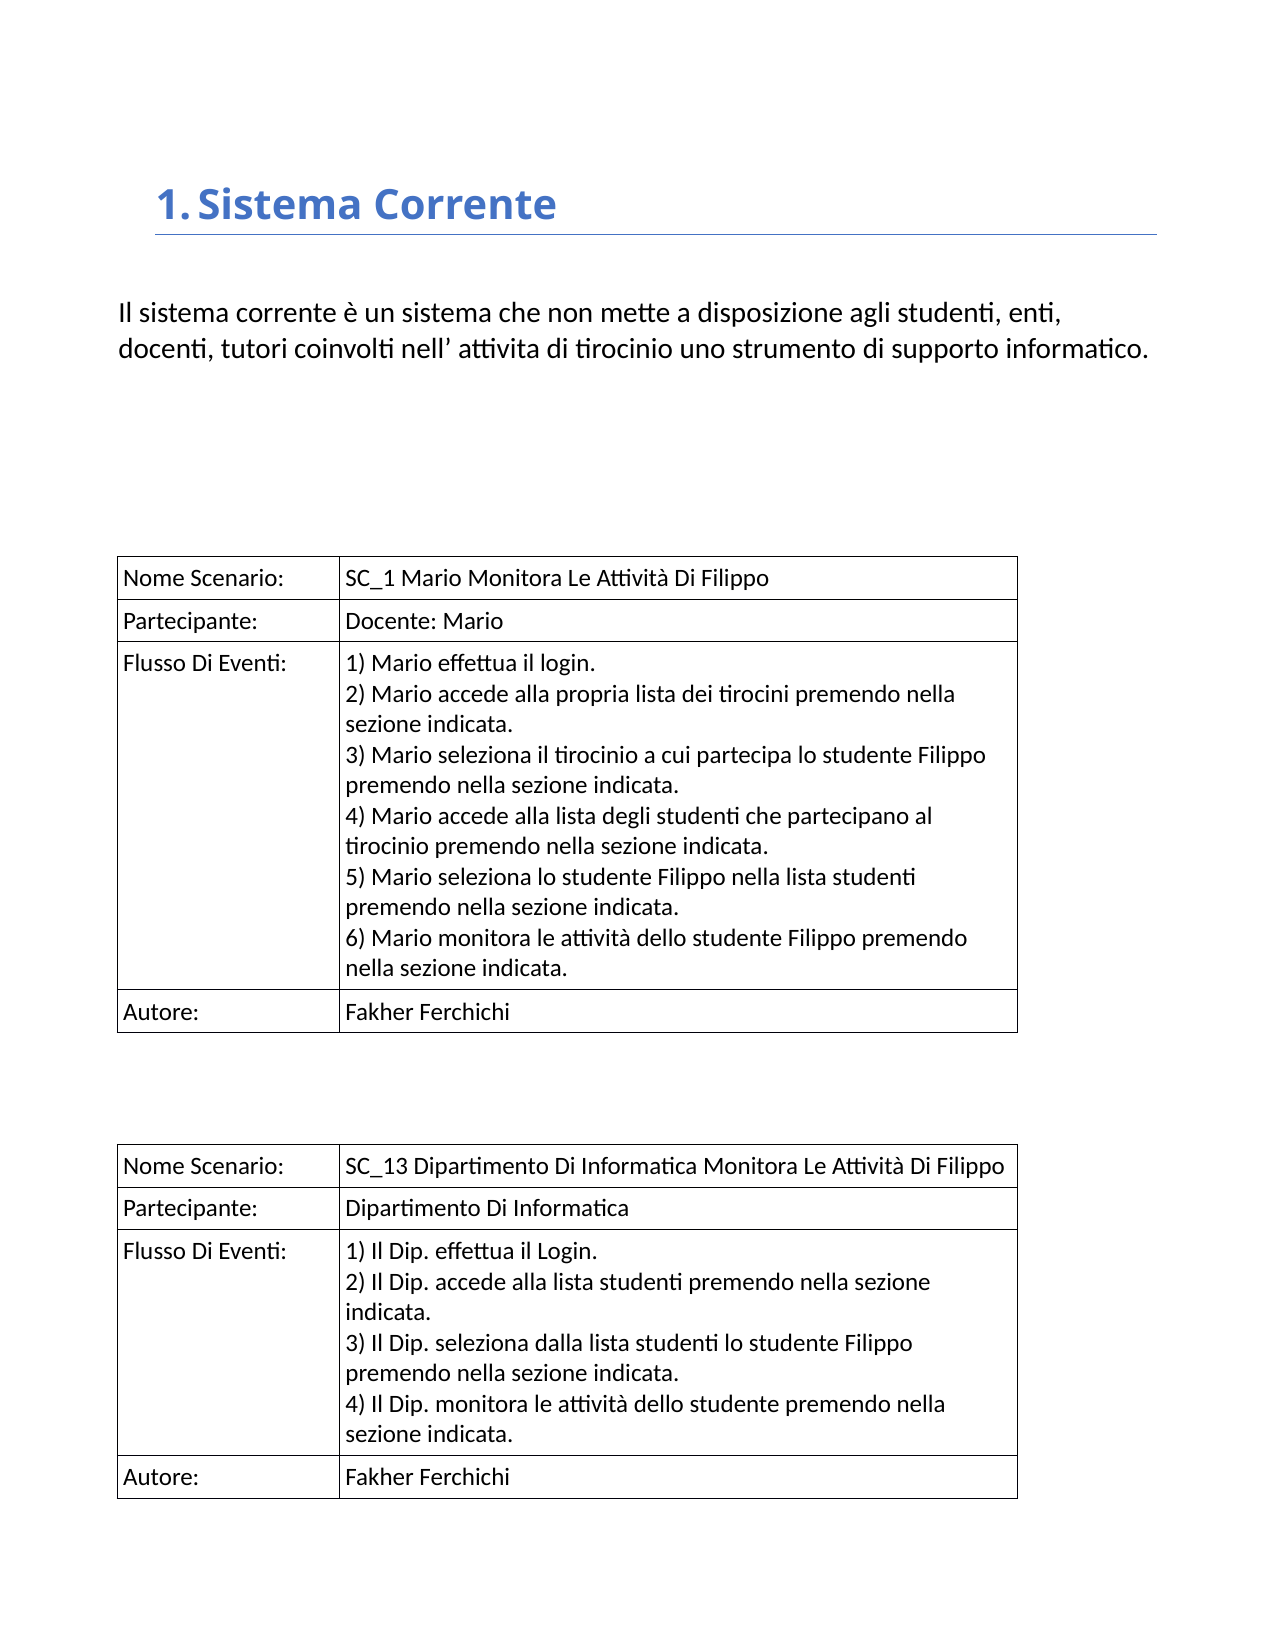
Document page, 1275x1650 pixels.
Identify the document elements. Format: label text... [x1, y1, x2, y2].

table_cell Fakher Ferchichi [340, 990, 1017, 1032]
table_cell Docente: Mario [340, 600, 1017, 641]
table_cell Autore: [118, 990, 339, 1032]
list Sistema Corrente [155, 175, 1157, 234]
table_cell Fakher Ferchichi [340, 1456, 1017, 1497]
table_header Nome Scenario: [118, 1145, 339, 1186]
table_cell Dipartimento Di Informatica [340, 1188, 1017, 1229]
table_cell Autore: [118, 1456, 339, 1497]
table_cell 1) Mario effettua il login. 2) Mario accede alla propria lista dei tirocini premendo nella sezione indicata. 3) Mario seleziona il tirocinio a cui partecipa lo studente Filippo premendo nella sezione indicata. 4) Mario accede alla lista degli studenti che partecipano al tirocinio premendo nella sezione indicata. 5) Mario seleziona lo studente Filippo nella lista studenti premendo nella sezione indicata. 6) Mario monitora le attività dello studente Filippo premendo nella sezione indicata. [340, 642, 1017, 989]
table_cell Flusso Di Eventi: [118, 1230, 339, 1454]
table_header SC_13 Dipartimento Di Informatica Monitora Le Attività Di Filippo [340, 1145, 1017, 1186]
table_cell Partecipante: [118, 1188, 339, 1229]
table_header Nome Scenario: [118, 557, 339, 599]
table_cell Flusso Di Eventi: [118, 642, 339, 989]
table_cell 1) Il Dip. effettua il Login. 2) Il Dip. accede alla lista studenti premendo nella sezione indicata. 3) Il Dip. seleziona dalla lista studenti lo studente Filippo premendo nella sezione indicata. 4) Il Dip. monitora le attività dello studente premendo nella sezione indicata. [340, 1230, 1017, 1454]
table_cell Partecipante: [118, 600, 339, 641]
table_header SC_1 Mario Monitora Le Attività Di Filippo [340, 557, 1017, 599]
text Il sistema corrente è un sistema che non mette a disposizione agli studenti, enti, docenti, tutori coinvolti nell’ attivita di tirocinio uno strumento di supporto informatico. [118, 294, 1157, 366]
